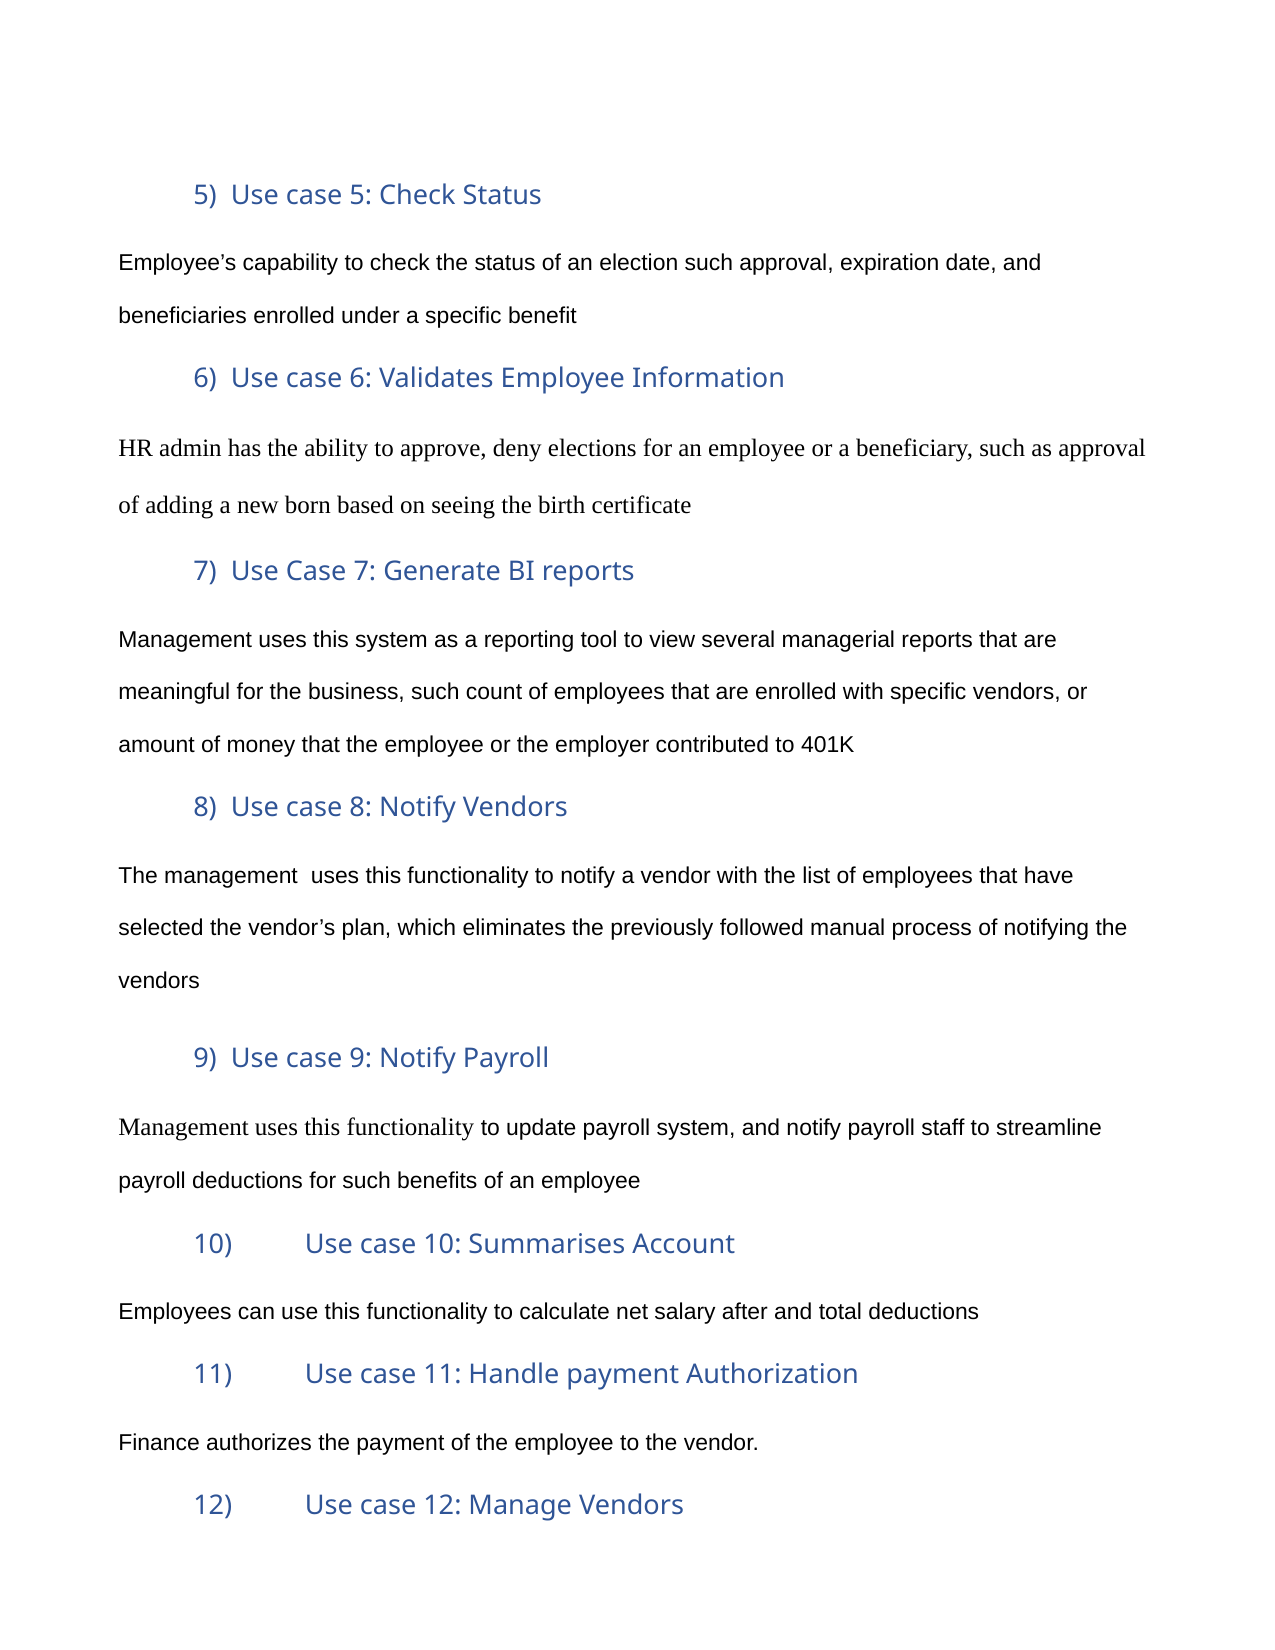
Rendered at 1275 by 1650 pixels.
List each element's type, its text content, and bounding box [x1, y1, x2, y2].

subtitle Use case 5: Check Status [193, 176, 1157, 212]
subtitle Use case 11: Handle payment Authorization [193, 1355, 1157, 1392]
text Management uses this functionality to update payroll system, and notify payroll staff to streamline payroll deductions for such benefits of an employee [118, 1112, 1157, 1194]
text The management uses this functionality to notify a vendor with the list of employees that have selected the vendor’s plan, which eliminates the previously followed manual process of notifying the vendors [118, 862, 1157, 993]
text HR admin has the ability to approve, deny elections for an employee or a beneficiary, such as approval of adding a new born based on seeing the birth certificate [118, 433, 1157, 519]
subtitle Use Case 7: Generate BI reports [193, 552, 1157, 589]
subtitle Use case 12: Manage Vendors [193, 1486, 1157, 1522]
text Finance authorizes the payment of the employee to the vendor. [118, 1429, 1157, 1455]
subtitle Use case 10: Summarises Account [193, 1224, 1157, 1261]
text Employees can use this functionality to calculate net salary after and total deductions [118, 1298, 1157, 1324]
subtitle Use case 8: Notify Vendors [193, 788, 1157, 825]
subtitle Use case 9: Notify Payroll [193, 1038, 1157, 1075]
text Employee’s capability to check the status of an election such approval, expiration date, and beneficiaries enrolled under a specific benefit [118, 249, 1157, 328]
text Management uses this system as a reporting tool to view several managerial reports that are meaningful for the business, such count of employees that are enrolled with specific vendors, or amount of money that the employee or the employer contributed to 401K [118, 626, 1157, 757]
subtitle Use case 6: Validates Employee Information [193, 359, 1157, 396]
